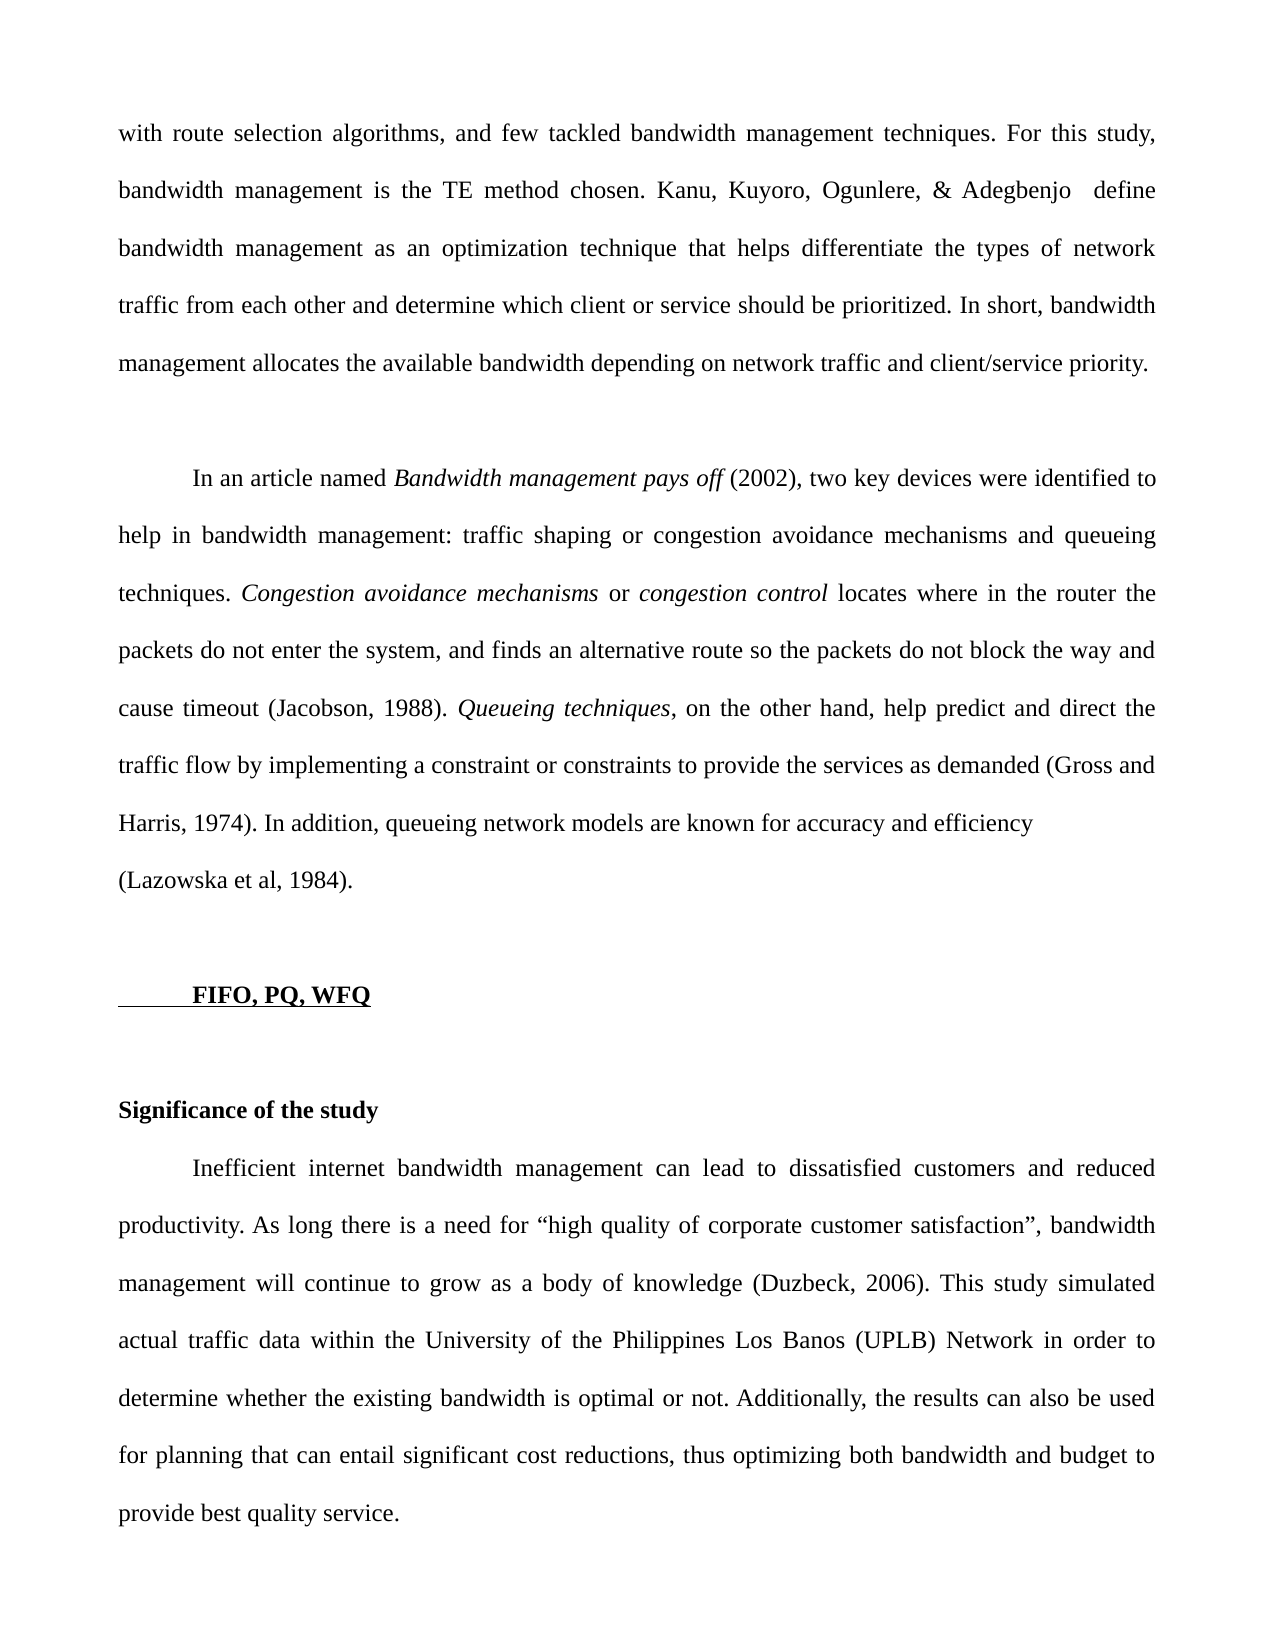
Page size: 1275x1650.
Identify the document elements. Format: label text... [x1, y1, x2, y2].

text with route selection algorithms, and few tackled bandwidth management techniques. For this study, bandwidth management is the TE method chosen. Kanu, Kuyoro, Ogunlere, & Adegbenjo define bandwidth management as an optimization technique that helps differentiate the types of network traffic from each other and determine which client or service should be prioritized. In short, bandwidth management allocates the available bandwidth depending on network traffic and client/service priority. [118, 118, 1157, 377]
text FIFO, PQ, WFQ [118, 981, 1157, 1009]
text (Lazowska et al, 1984). [118, 866, 1157, 894]
text Inefficient internet bandwidth management can lead to dissatisfied customers and reduced productivity. As long there is a need for “high quality of corporate customer satisfaction”, bandwidth management will continue to grow as a body of knowledge (Duzbeck, 2006). This study simulated actual traffic data within the University of the Philippines Los Banos (UPLB) Network in order to determine whether the existing bandwidth is optimal or not. Additionally, the results can also be used for planning that can entail significant cost reductions, thus optimizing both bandwidth and budget to provide best quality service. [118, 1153, 1157, 1527]
text Significance of the study [118, 1096, 1157, 1124]
text In an article named Bandwidth management pays off (2002), two key devices were identified to help in bandwidth management: traffic shaping or congestion avoidance mechanisms and queueing techniques. Congestion avoidance mechanisms or congestion control locates where in the router the packets do not enter the system, and finds an alternative route so the packets do not block the way and cause timeout (Jacobson, 1988). Queueing techniques, on the other hand, help predict and direct the traffic flow by implementing a constraint or constraints to provide the services as demanded (Gross and Harris, 1974). In addition, queueing network models are known for accuracy and efficiency [118, 463, 1157, 837]
